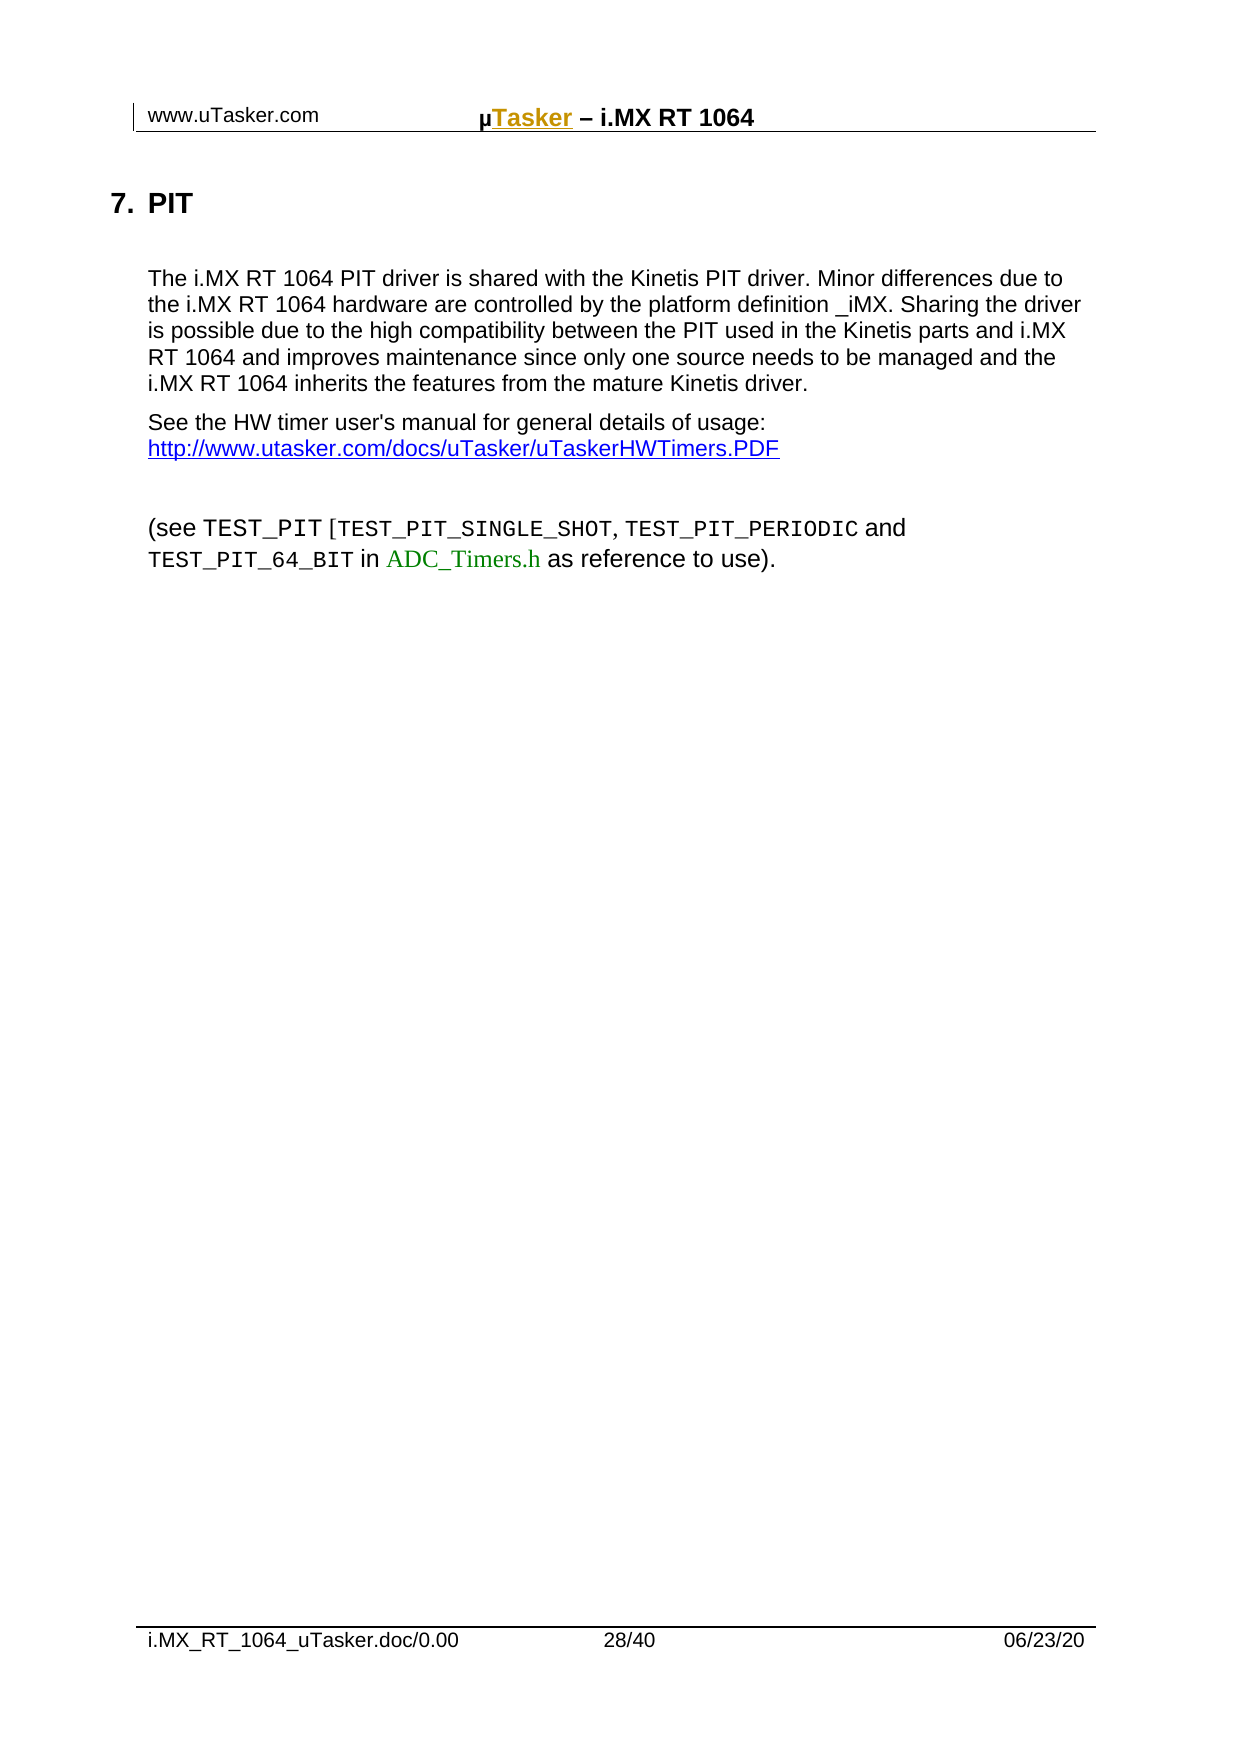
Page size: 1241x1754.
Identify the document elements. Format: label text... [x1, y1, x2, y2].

text (see TEST_PIT [TEST_PIT_SINGLE_SHOT, TEST_PIT_PERIODIC and TEST_PIT_64_BIT in ADC_Timers.h as reference to use). [148, 513, 1093, 574]
subtitle PIT [110, 186, 1093, 219]
text See the HW timer user's manual for general details of usage: http://www.utasker.com/docs/uTasker/uTaskerHWTimers.PDF [148, 409, 1093, 462]
text The i.MX RT 1064 PIT driver is shared with the Kinetis PIT driver. Minor differences due to the i.MX RT 1064 hardware are controlled by the platform definition _iMX. Sharing the driver is possible due to the high compatibility between the PIT used in the Kinetis parts and i.MX RT 1064 and improves maintenance since only one source needs to be managed and the i.MX RT 1064 inherits the features from the mature Kinetis driver. [148, 265, 1093, 396]
